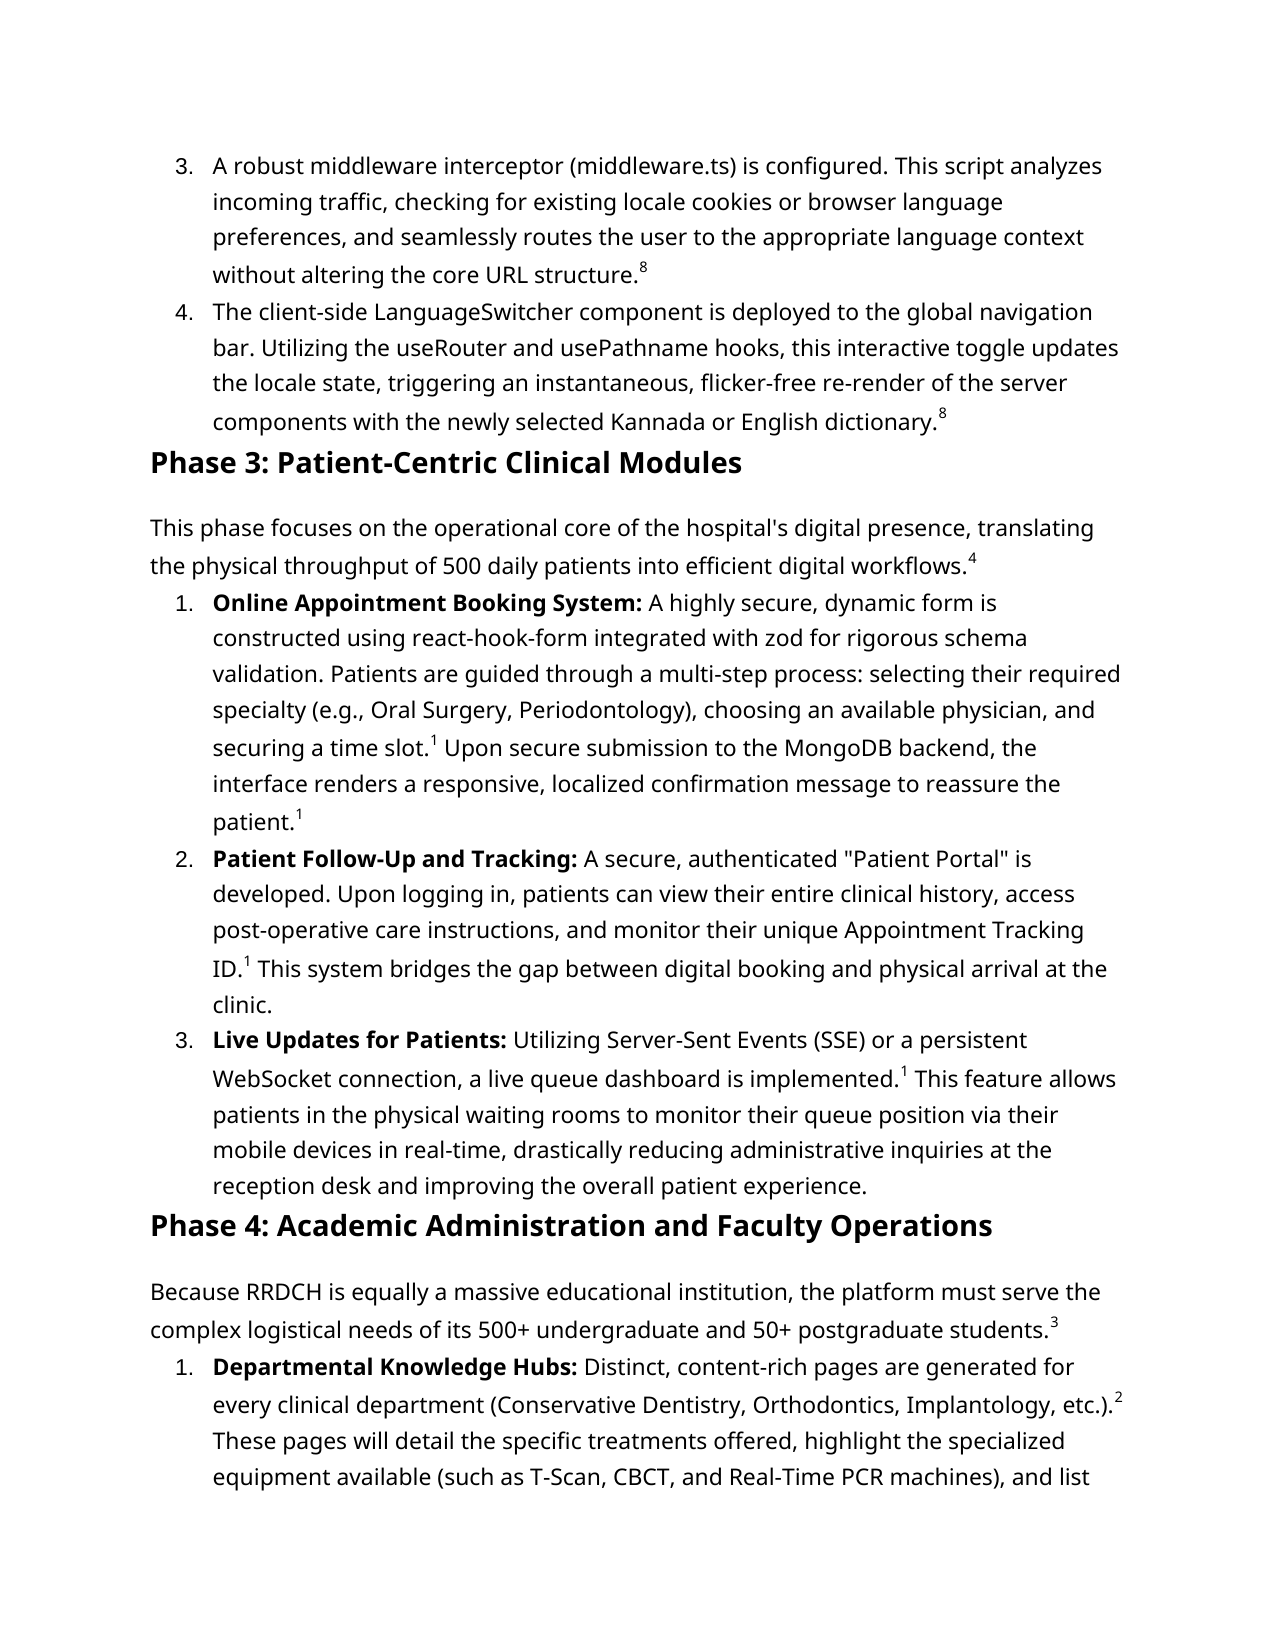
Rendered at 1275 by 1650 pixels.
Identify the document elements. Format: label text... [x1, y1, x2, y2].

subtitle Phase 3: Patient-Centric Clinical Modules [150, 442, 1125, 482]
list The client-side LanguageSwitcher component is deployed to the global navigation bar. Utilizing the useRouter and usePathname hooks, this interactive toggle updates the locale state, triggering an instantaneous, flicker-free re-render of the server components with the newly selected Kannada or English dictionary.8 [175, 296, 1125, 437]
text Because RRDCH is equally a massive educational institution, the platform must serve the complex logistical needs of its 500+ undergraduate and 50+ postgraduate students.3 [150, 1276, 1125, 1346]
list Patient Follow-Up and Tracking: A secure, authenticated "Patient Portal" is developed. Upon logging in, patients can view their entire clinical history, access post-operative care instructions, and monitor their unique Appointment Tracking ID.1 This system bridges the gap between digital booking and physical arrival at the clinic. [175, 843, 1125, 1020]
list A robust middleware interceptor (middleware.ts) is configured. This script analyzes incoming traffic, checking for existing locale cookies or browser language preferences, and seamlessly routes the user to the appropriate language context without altering the core URL structure.8 [175, 150, 1125, 291]
list Departmental Knowledge Hubs: Distinct, content-rich pages are generated for every clinical department (Conservative Dentistry, Orthodontics, Implantology, etc.).2 These pages will detail the specific treatments offered, highlight the specialized equipment available (such as T-Scan, CBCT, and Real-Time PCR machines), and list [175, 1350, 1125, 1492]
text This phase focuses on the operational core of the hospital's digital presence, translating the physical throughput of 500 daily patients into efficient digital workflows.4 [150, 512, 1125, 582]
subtitle Phase 4: Academic Administration and Faculty Operations [150, 1206, 1125, 1245]
list Online Appointment Booking System: A highly secure, dynamic form is constructed using react-hook-form integrated with zod for rigorous schema validation. Patients are guided through a multi-step process: selecting their required specialty (e.g., Oral Surgery, Periodontology), choosing an available physician, and securing a time slot.1 Upon secure submission to the MongoDB backend, the interface renders a responsive, localized confirmation message to reassure the patient.1 [175, 587, 1125, 838]
list Live Updates for Patients: Utilizing Server-Sent Events (SSE) or a persistent WebSocket connection, a live queue dashboard is implemented.1 This feature allows patients in the physical waiting rooms to monitor their queue position via their mobile devices in real-time, drastically reducing administrative inquiries at the reception desk and improving the overall patient experience. [175, 1024, 1125, 1201]
